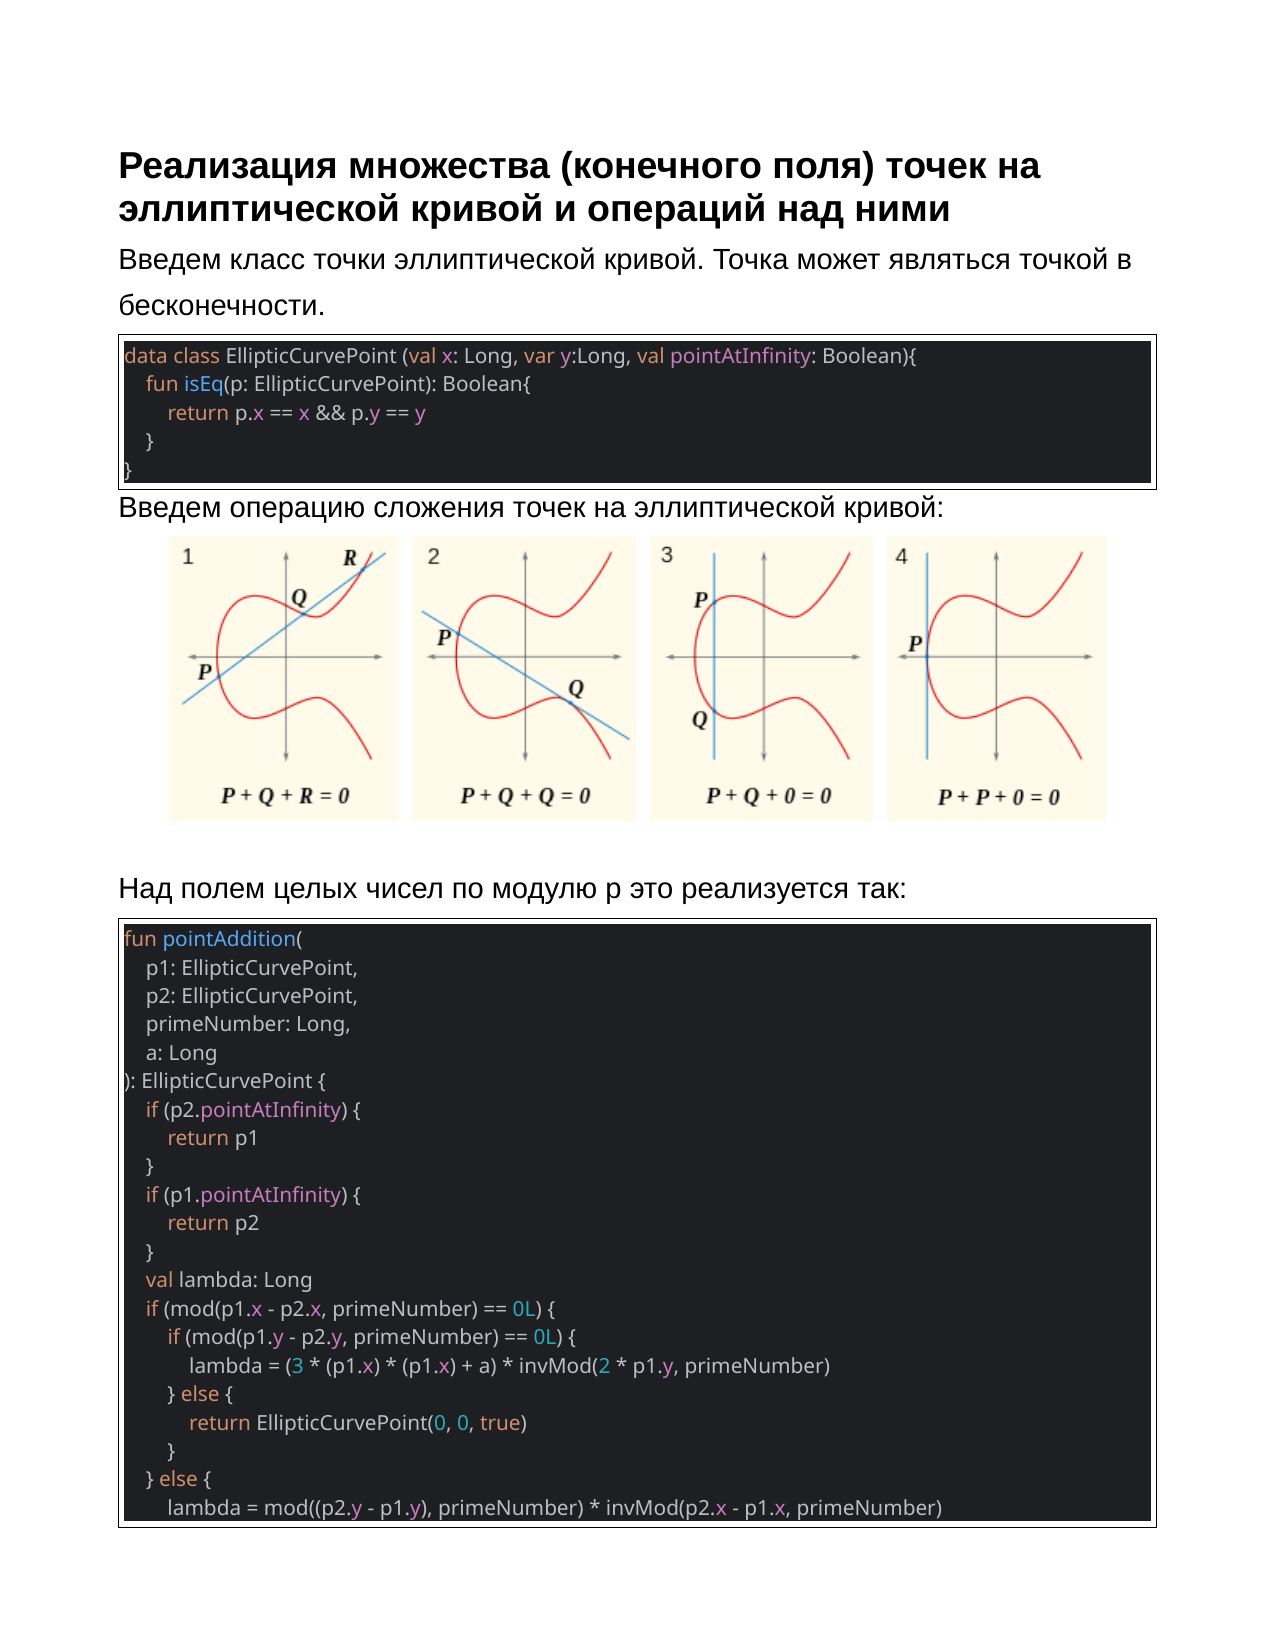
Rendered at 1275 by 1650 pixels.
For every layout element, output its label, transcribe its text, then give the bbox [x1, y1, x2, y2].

text Над полем целых чисел по модулю p это реализуется так: [118, 871, 1157, 905]
text Введем операцию сложения точек на эллиптической кривой: [118, 490, 1157, 524]
subtitle Реализация множества (конечного поля) точек на эллиптической кривой и операций над ними [118, 143, 1157, 229]
table_header fun pointAddition( p1: EllipticCurvePoint, p2: EllipticCurvePoint, primeNumber: Long, a: Long ): EllipticCurvePoint { if (p2.pointAtInfinity) { return p1 } if (p1.pointAtInfinity) { return p2 } val lambda: Long if (mod(p1.x - p2.x, primeNumber) == 0L) { if (mod(p1.y - p2.y, primeNumber) == 0L) { lambda = (3 * (p1.x) * (p1.x) + a) * invMod(2 * p1.y, primeNumber) } else { return EllipticCurvePoint(0, 0, true) } } else { lambda = mod((p2.y - p1.y), primeNumber) * invMod(p2.x - p1.x, primeNumber) [119, 919, 1156, 1527]
picture [168, 536, 1107, 821]
text Введем класс точки эллиптической кривой. Точка может являться точкой в бесконечности. [118, 242, 1157, 322]
table_header data class EllipticCurvePoint (val x: Long, var y:Long, val pointAtInfinity: Boolean){ fun isEq(p: EllipticCurvePoint): Boolean{ return p.x == x && p.y == y } } [119, 335, 1156, 489]
